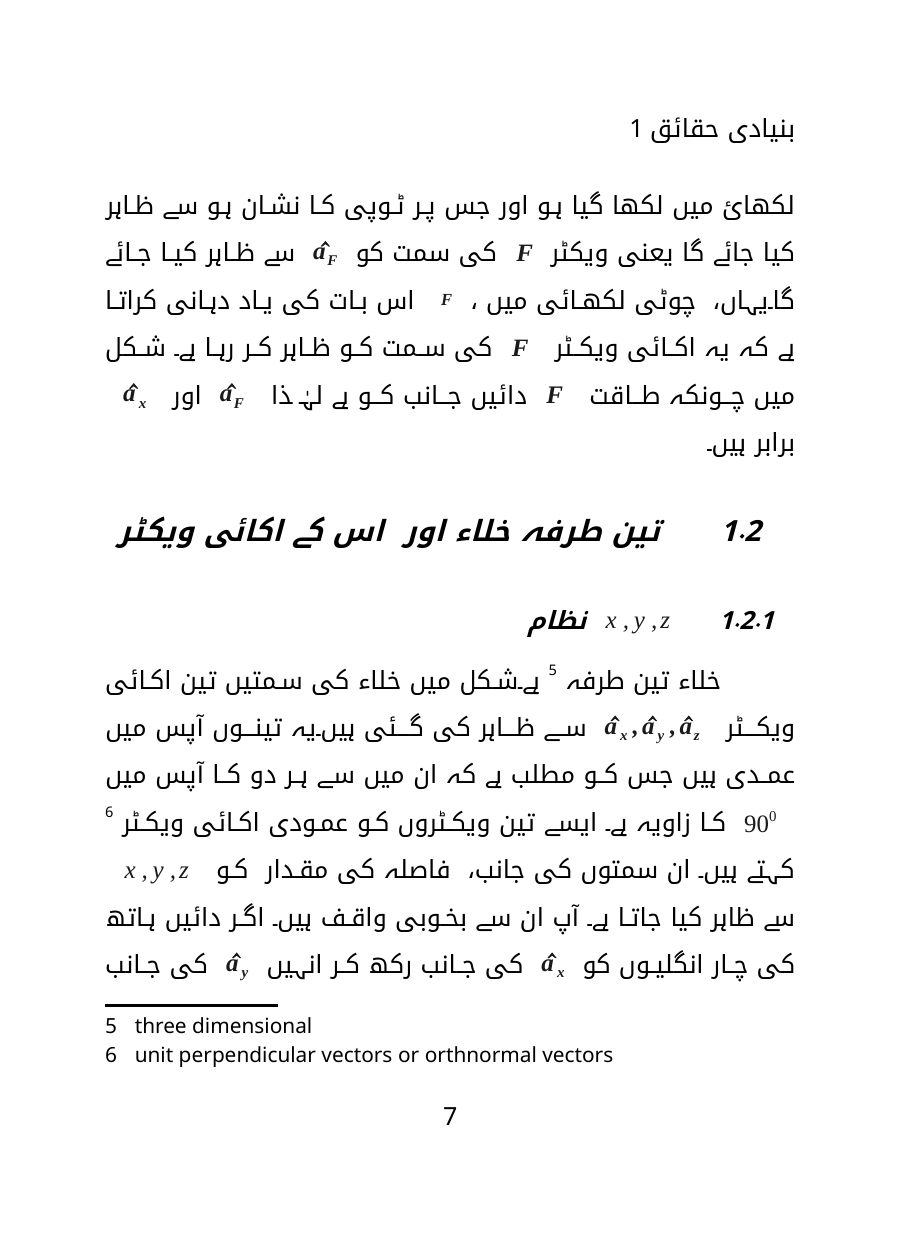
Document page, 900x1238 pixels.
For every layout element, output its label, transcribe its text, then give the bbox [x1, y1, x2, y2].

subtitle تین طرفہ خلاء اور اس کے اکائی ویکٹر [105, 504, 720, 559]
text three dimensional [105, 1012, 795, 1040]
text unit perpendicular vectors or orthnormal vectors [105, 1040, 795, 1068]
text وہ متغیرہ جن کی صرف مقدار ہو انہیں سکیلر کہتے ہیں اور وہ متغیرہ جن کی مقدار اور سمت دونوں ہوں، انہیں ویکٹر کہتے ہیں۔ اس کتاب میں سکیلر متغیرہ کو سادہ طرز کی لکھائی میں انگریزی یا لاتینی زبان کے چھوٹے حروف یعنی یا بڑے حروف یعنی سے ظاہر کیا جائے گا، مثلاً برقی بہاو کو یاسے ظاہر کیا جاتا ہے۔ ویکٹر متغیرہ کو انگریزی یا لاتینی زبان کے چھوٹے یا بڑے حروف، جن کو موٹے طرز کی لکھائی میں لکھا گیا ہو، سے ظاہر کیا جائے گا، مثلاً طاقت کو سے ظاہر کیا جائے گا۔یہاں شکل 1.1 سے رجوع کرنا بہتر ہے۔ ایک ایسا ویکٹر جس کی مقدار ایک ہو، کو اکائی ویکٹر کہتے ہیں۔ اس کتاب میں اکائی ویکٹر کو انگریزی کے پہلے حرف جس کو موٹے طرز کی لکھائ میں لکھا گیا ہو اور جس پر ٹوپی کا نشان ہو سے ظاہر کیا جائے گا، مثلاً اکائی ویکٹرخلاء کی تین سمتوں کو ظاہر کرتے ہیں۔ یہاں اکائی ویکٹرمیں، چوٹی لکھائی میں، اس بات کی یاد دہانی کراتا ہے کہ یہ ویکٹر خلاء کی سمت کو ظاہر کرتا ہے۔ اگر کسی ویکٹر کی مقدار اور اس کی سمت کو علیحدہ علیحدہ لکھنا ہو تو اس کے مقدار کو ظاہر کرنے کے لئے سادہ طرز کی لکھائ میں وہی حرف استعمال کیا جائے گا جو اس ویکٹر کو ظاہر کرنے کے لئے، موٹے طرز کی لکھائی میں، استعمال کیا گیا ہو۔ یعنی ویکٹرکی مقدار کوسے ظاہر کیا جائے گا۔ شکل میں ویکٹر کی مقدار، چار کے برابر ہے۔ اگر کسی ویکٹر کی سمت میں ایک اکائی ویکٹر بنایا جائے تو یہ اکائی ویکٹر اس ویکٹر کی سمت کو ظاہر کرتا ہے۔جیسے پہلے ذکر ہوا ہے ایسے اکائی ویکٹر کو انگریزی کے پہلے حرف جس کو موٹے طرز کی لکھائ میں لکھا گیا ہو اور جس پر ٹوپی کا نشان ہو سے ظاہر کیا جائے گا یعنی ویکٹرکی سمت کوسے ظاہر کیا جائے گا۔یہاں، چوٹی لکھائی میں ، اس بات کی یاد دہانی کراتا ہے کہ یہ اکائی ویکٹر کی سمت کو ظاہر کر رہا ہے۔ شکل میں چونکہ طاقت دائیں جانب کو ہے لہٰذا اور برابر ہیں۔ [105, 182, 795, 467]
subtitle نظام [105, 597, 718, 644]
text خلاء تین طرفہ ہے۔شکل میں خلاء کی سمتیں تین اکائی ویکٹر سے ظاہر کی گئی ہیں۔یہ تینوں آپس میں عمدی ہیں جس کو مطلب ہے کہ ان میں سے ہر دو کا آپس میں کا زاویہ ہے۔ ایسے تین ویکٹروں کو عمودی اکائی ویکٹر کہتے ہیں۔ ان سمتوں کی جانب، فاصلہ کی مقدار کو سے ظاہر کیا جاتا ہے۔ آپ ان سے بخوبی واقف ہیں۔ اگر دائیں ہاتھ کی چار انگلیوں کوکی جانب رکھ کر انہیںکی جانب موڑا جائے تو اس ہاتھ کا انگوٹھاکی سمت کو ظاہر کرے گا۔لہٰذا، خلاء کا یہ تین اکائی سمتوں والا نظام ایک دائیں ہاتھ کا نظام ہے۔ خلاء کی تین سمتوں کو مختلف عمودی اکائی ویکٹر سے ظاہر کیا جا سکتا ہے۔ اب ہم دو اور ایسے نظام دیکھتے ہیں۔ [105, 657, 795, 989]
